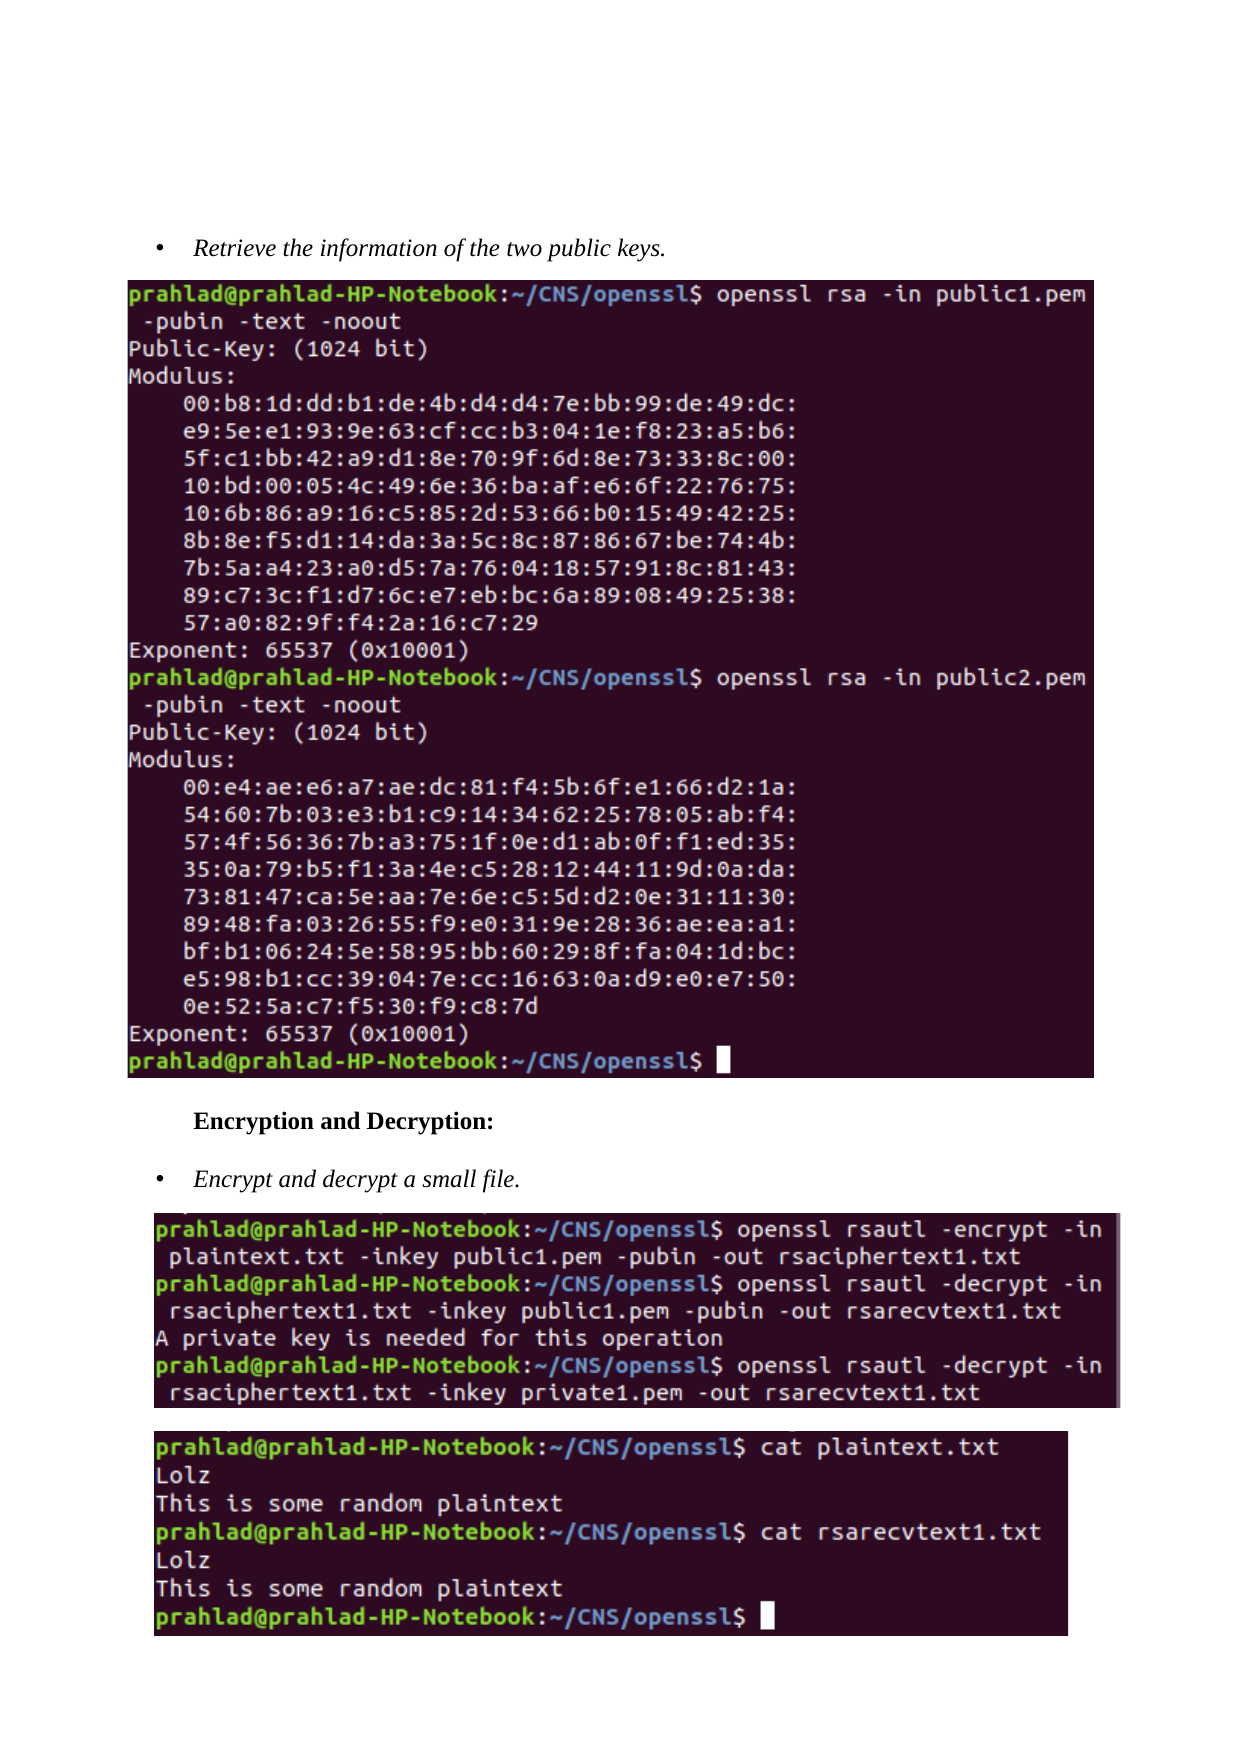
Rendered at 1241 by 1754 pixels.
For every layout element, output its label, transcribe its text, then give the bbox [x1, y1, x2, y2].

picture [154, 1213, 1121, 1408]
list Retrieve the information of the two public keys. [156, 233, 1122, 262]
list Encryption and Decryption: [156, 1106, 1122, 1135]
list Encrypt and decrypt a small file. [156, 1164, 1122, 1193]
picture [127, 280, 1094, 1078]
picture [154, 1431, 1069, 1636]
